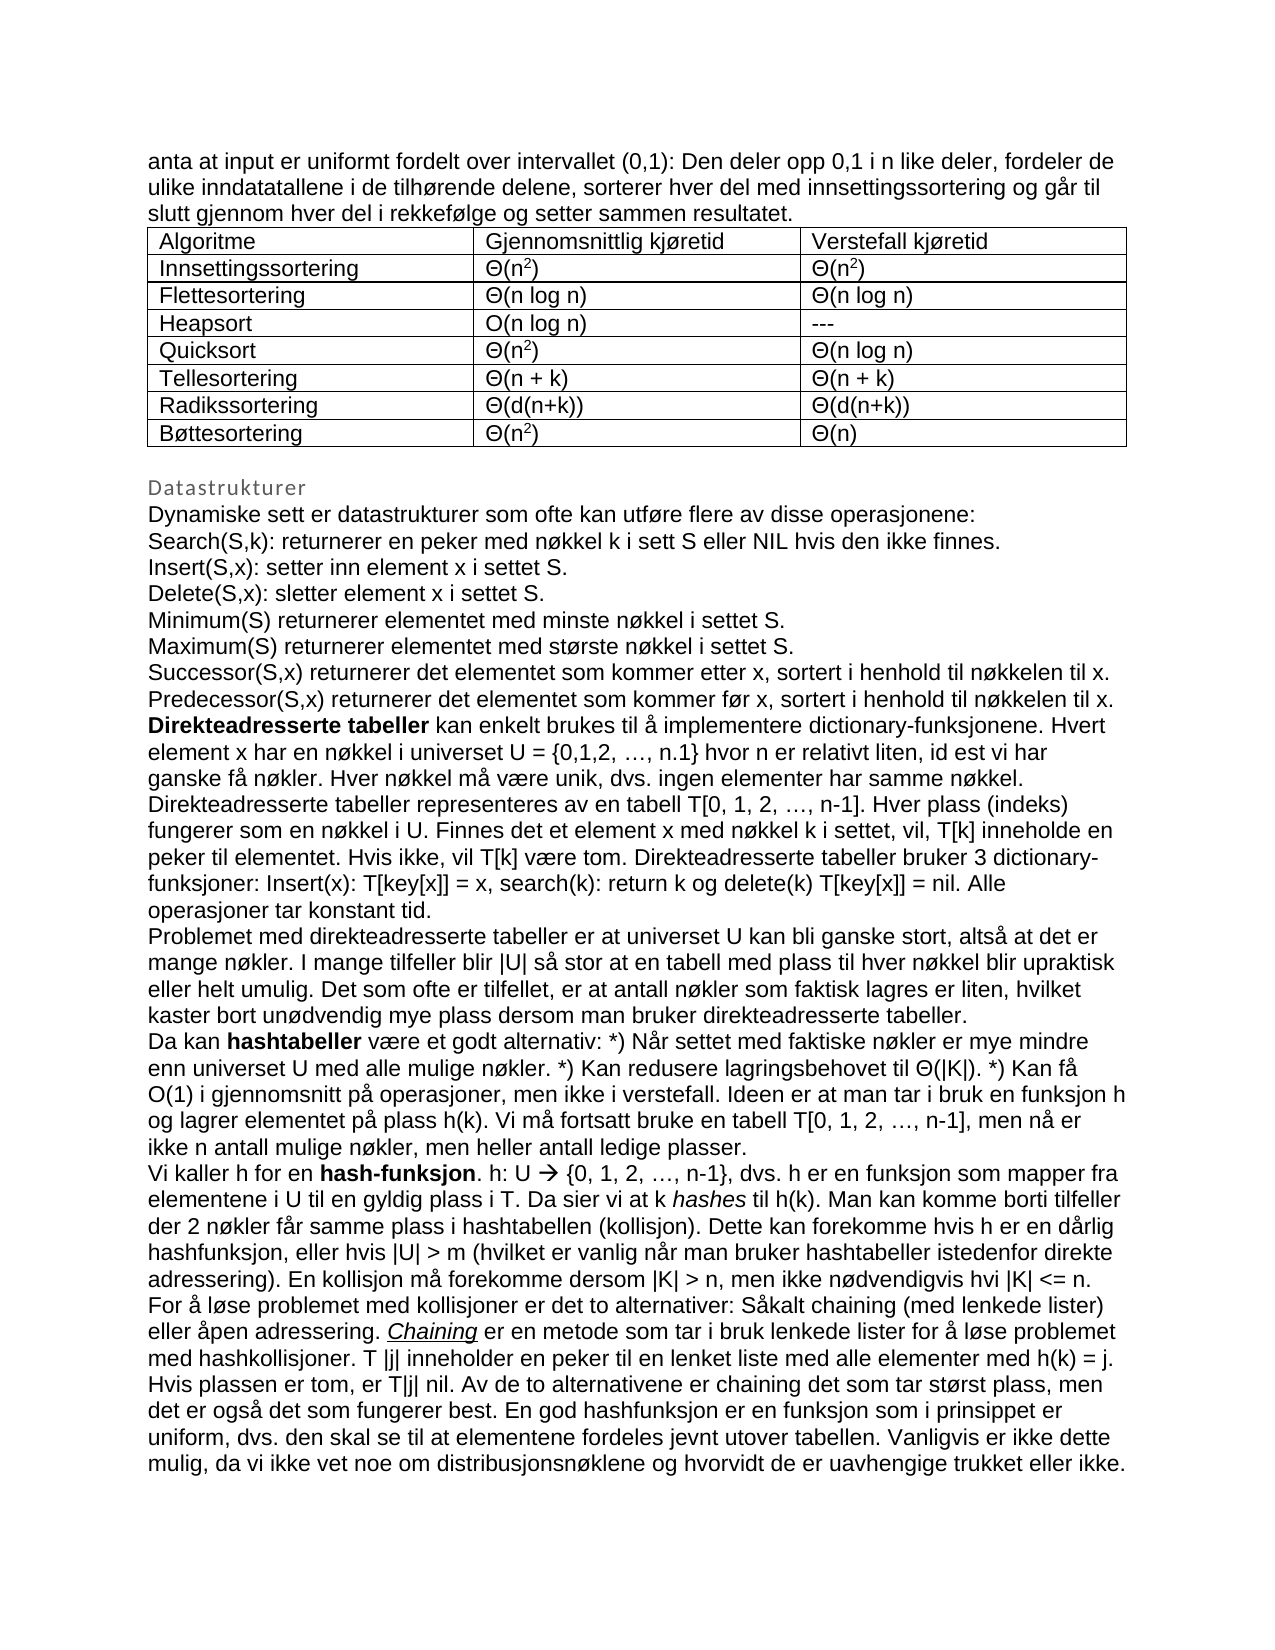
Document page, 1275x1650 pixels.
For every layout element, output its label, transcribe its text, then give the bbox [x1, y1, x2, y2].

table_cell Θ(n) [801, 420, 1126, 446]
table_cell Heapsort [148, 310, 473, 336]
table_cell --- [801, 310, 1126, 336]
table_cell Bøttesortering [148, 420, 473, 446]
text Problemet med direkteadresserte tabeller er at universet U kan bli ganske stort, altså at det er mange nøkler. I mange tilfeller blir |U| så stor at en tabell med plass til hver nøkkel blir upraktisk eller helt umulig. Det som ofte er tilfellet, er at antall nøkler som faktisk lagres er liten, hvilket kaster bort unødvendig mye plass dersom man bruker direkteadresserte tabeller. [148, 923, 1127, 1028]
text Da kan hashtabeller være et godt alternativ: *) Når settet med faktiske nøkler er mye mindre enn universet U med alle mulige nøkler. *) Kan redusere lagringsbehovet til Θ(|K|). *) Kan få O(1) i gjennomsnitt på operasjoner, men ikke i verstefall. Ideen er at man tar i bruk en funksjon h og lagrer elementet på plass h(k). Vi må fortsatt bruke en tabell T[0, 1, 2, …, n-1], men nå er ikke n antall mulige nøkler, men heller antall ledige plasser. [148, 1028, 1127, 1160]
table_cell Θ(n log n) [474, 283, 800, 309]
table_cell Flettesortering [148, 283, 473, 309]
table_cell O(n log n) [474, 310, 800, 336]
table_cell Θ(n2) [474, 337, 800, 364]
table_cell Tellesortering [148, 365, 473, 391]
table_cell Θ(n + k) [801, 365, 1126, 391]
text anta at input er uniformt fordelt over intervallet (0,1): Den deler opp 0,1 i n like deler, fordeler de ulike inndatatallene i de tilhørende delene, sorterer hver del med innsettingssortering og går til slutt gjennom hver del i rekkefølge og setter sammen resultatet. [148, 148, 1127, 227]
text Maximum(S) returnerer elementet med største nøkkel i settet S. [148, 633, 1127, 659]
text For å løse problemet med kollisjoner er det to alternativer: Såkalt chaining (med lenkede lister) eller åpen adressering. Chaining er en metode som tar i bruk lenkede lister for å løse problemet med hashkollisjoner. T |j| inneholder en peker til en lenket liste med alle elementer med h(k) = j. Hvis plassen er tom, er T|j| nil. Av de to alternativene er chaining det som tar størst plass, men det er også det som fungerer best. En god hashfunksjon er en funksjon som i prinsippet er uniform, dvs. den skal se til at elementene fordeles jevnt utover tabellen. Vanligvis er ikke dette mulig, da vi ikke vet noe om distribusjonsnøklene og hvorvidt de er uavhengige trukket eller ikke. [148, 1292, 1127, 1476]
text Datastrukturer [148, 473, 1127, 501]
table_cell Θ(n2) [474, 420, 800, 446]
text Insert(S,x): setter inn element x i settet S. [148, 554, 1127, 580]
table_header Verstefall kjøretid [801, 228, 1126, 254]
text Vi kaller h for en hash-funksjon. h: U  {0, 1, 2, …, n-1}, dvs. h er en funksjon som mapper fra elementene i U til en gyldig plass i T. Da sier vi at k hashes til h(k). Man kan komme borti tilfeller der 2 nøkler får samme plass i hashtabellen (kollisjon). Dette kan forekomme hvis h er en dårlig hashfunksjon, eller hvis |U| > m (hvilket er vanlig når man bruker hashtabeller istedenfor direkte adressering). En kollisjon må forekomme dersom |K| > n, men ikke nødvendigvis hvi |K| <= n. [148, 1160, 1127, 1292]
table_cell Θ(n + k) [474, 365, 800, 391]
table_cell Θ(n2) [474, 255, 800, 281]
table_cell Quicksort [148, 337, 473, 364]
table_header Gjennomsnittlig kjøretid [474, 228, 800, 254]
table_cell Innsettingssortering [148, 255, 473, 281]
table_cell Θ(n2) [801, 255, 1126, 281]
text Delete(S,x): sletter element x i settet S. [148, 580, 1127, 607]
table_cell Θ(n log n) [801, 283, 1126, 309]
table_header Algoritme [148, 228, 473, 254]
text Dynamiske sett er datastrukturer som ofte kan utføre flere av disse operasjonene: [148, 501, 1127, 528]
text Direkteadresserte tabeller kan enkelt brukes til å implementere dictionary-funksjonene. Hvert element x har en nøkkel i universet U = {0,1,2, …, n.1} hvor n er relativt liten, id est vi har ganske få nøkler. Hver nøkkel må være unik, dvs. ingen elementer har samme nøkkel. Direkteadresserte tabeller representeres av en tabell T[0, 1, 2, …, n-1]. Hver plass (indeks) fungerer som en nøkkel i U. Finnes det et element x med nøkkel k i settet, vil, T[k] inneholde en peker til elementet. Hvis ikke, vil T[k] være tom. Direkteadresserte tabeller bruker 3 dictionary-funksjoner: Insert(x): T[key[x]] = x, search(k): return k og delete(k) T[key[x]] = nil. Alle operasjoner tar konstant tid. [148, 712, 1127, 923]
text Successor(S,x) returnerer det elementet som kommer etter x, sortert i henhold til nøkkelen til x. [148, 659, 1127, 686]
table_cell Θ(d(n+k)) [801, 392, 1126, 418]
table_cell Radikssortering [148, 392, 473, 418]
table_cell Θ(d(n+k)) [474, 392, 800, 418]
text Search(S,k): returnerer en peker med nøkkel k i sett S eller NIL hvis den ikke finnes. [148, 528, 1127, 554]
text Minimum(S) returnerer elementet med minste nøkkel i settet S. [148, 607, 1127, 633]
table_cell Θ(n log n) [801, 337, 1126, 364]
text Predecessor(S,x) returnerer det elementet som kommer før x, sortert i henhold til nøkkelen til x. [148, 686, 1127, 712]
